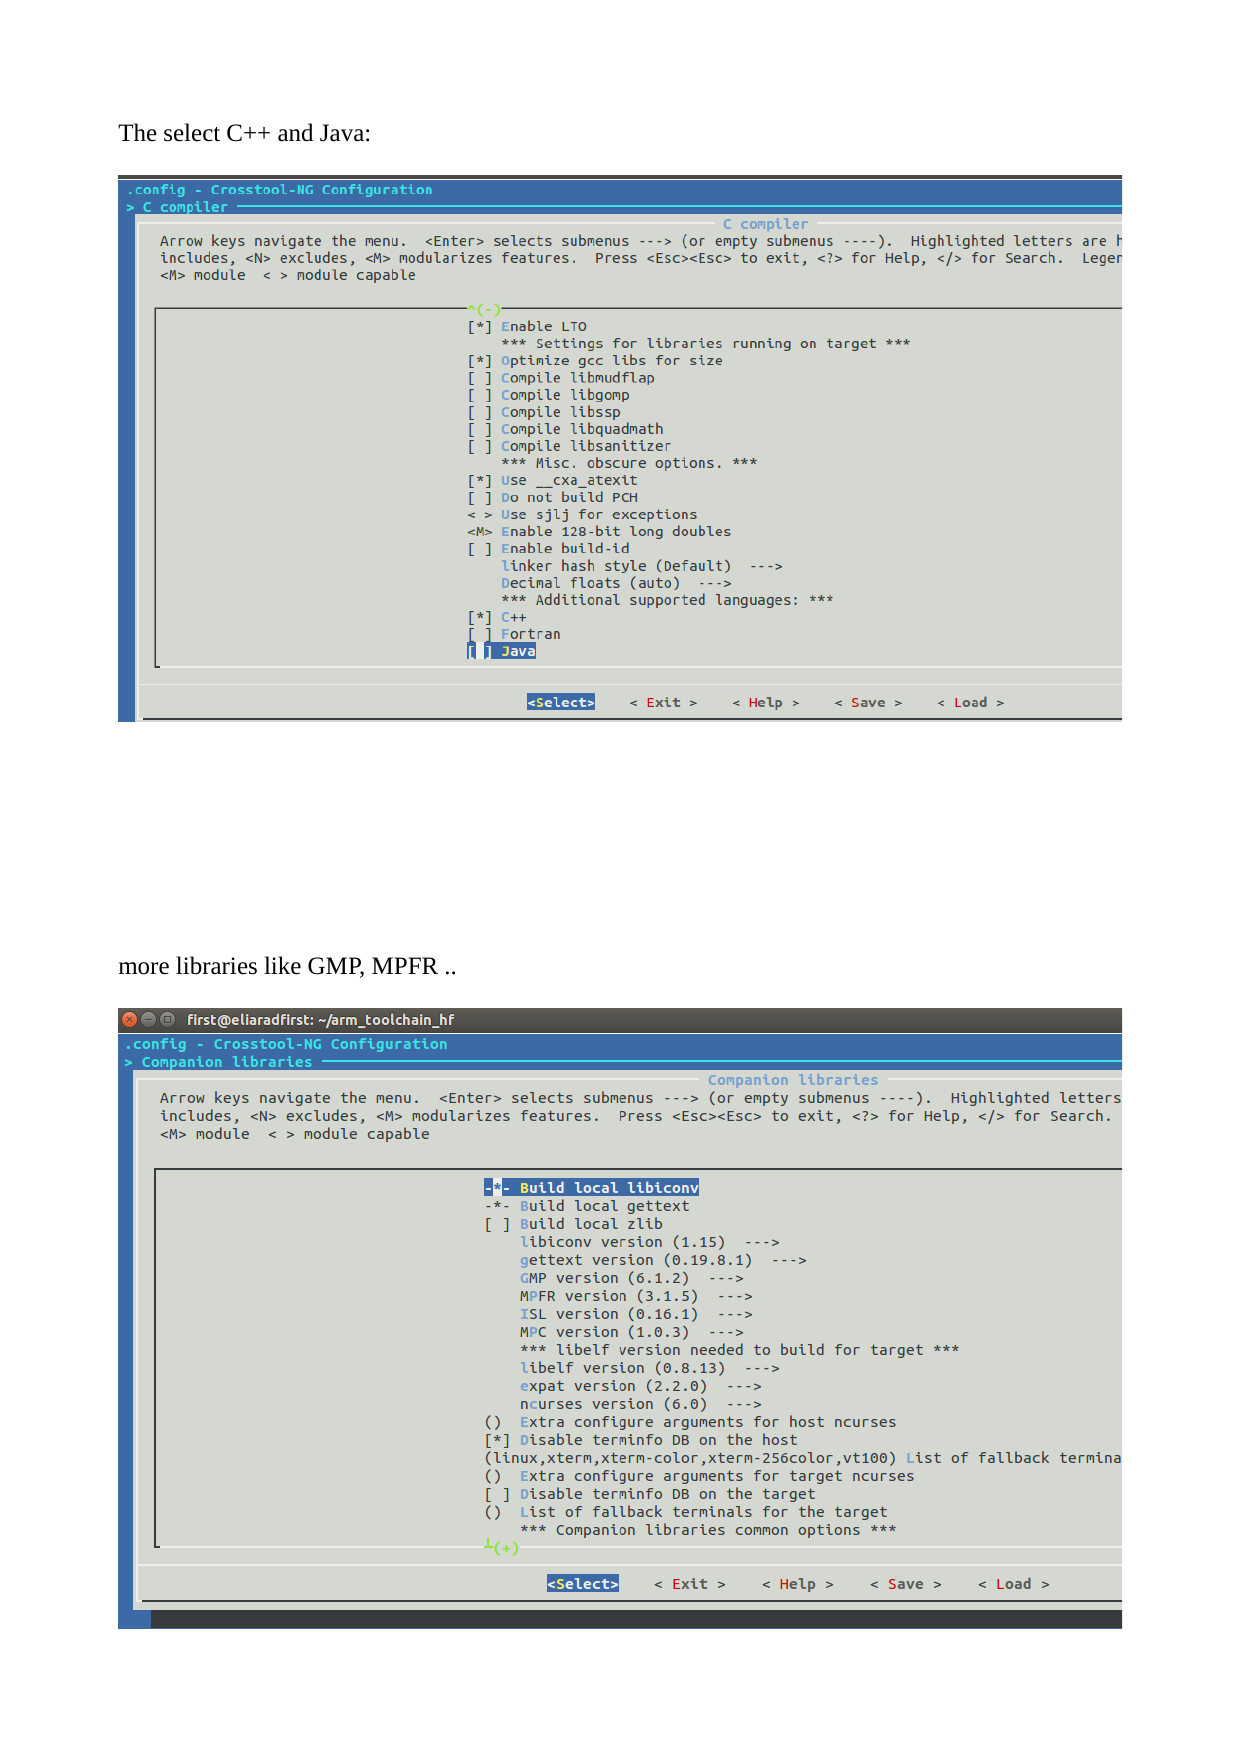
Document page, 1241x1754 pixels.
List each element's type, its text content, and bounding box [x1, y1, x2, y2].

picture [118, 175, 1123, 722]
text more libraries like GMP, MPFR .. [118, 951, 1122, 980]
picture [118, 1008, 1123, 1629]
text The select C++ and Java: [118, 118, 1122, 147]
